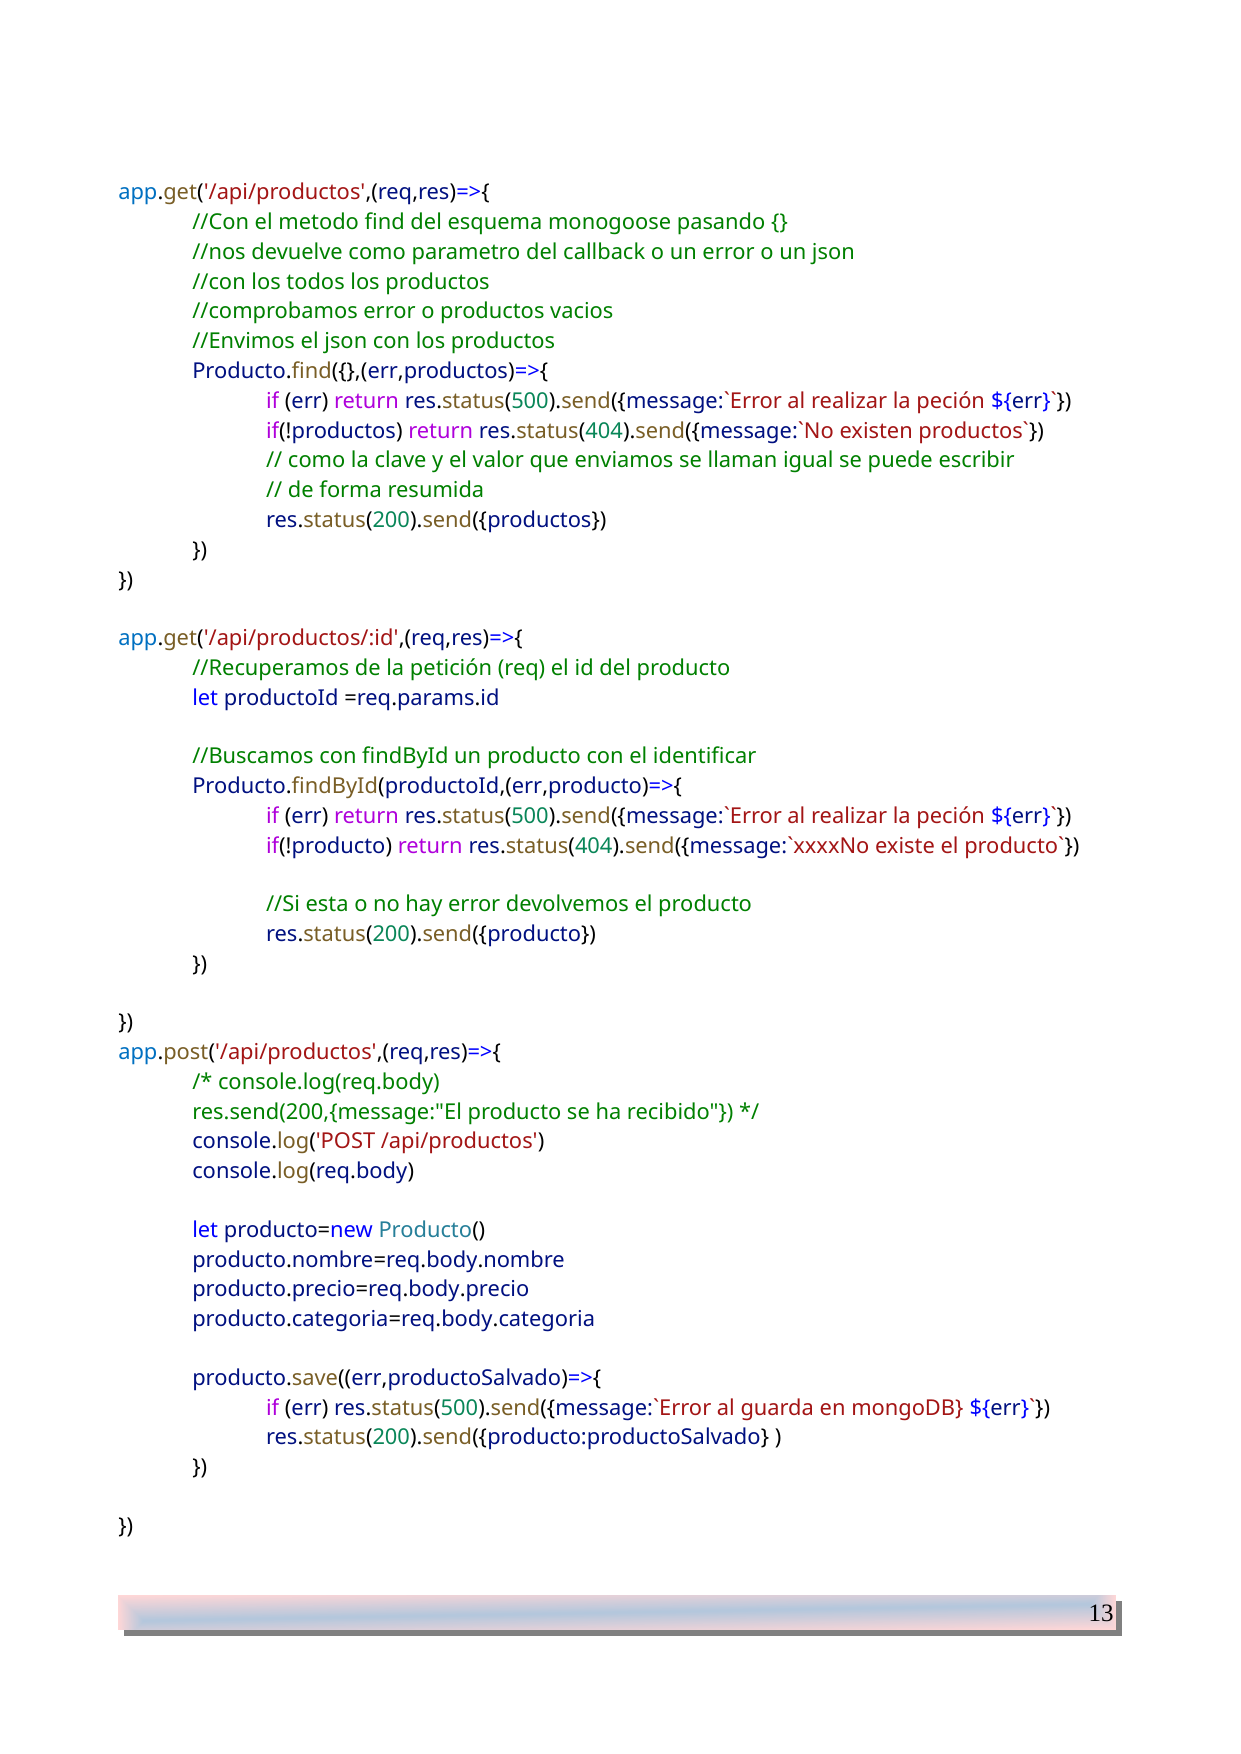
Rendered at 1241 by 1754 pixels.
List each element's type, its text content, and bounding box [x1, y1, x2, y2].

text console.log('POST /api/productos') [192, 1126, 1122, 1155]
text //Buscamos con findById un producto con el identificar [192, 740, 1122, 770]
text let productoId =req.params.id [192, 682, 1122, 712]
text app.post('/api/productos',(req,res)=>{ [118, 1036, 1122, 1066]
text // como la clave y el valor que enviamos se llaman igual se puede escribir [266, 444, 1122, 474]
text //Con el metodo find del esquema monogoose pasando {} [192, 206, 1122, 236]
text console.log(req.body) [192, 1155, 1122, 1185]
text //nos devuelve como parametro del callback o un error o un json [192, 236, 1122, 266]
text res.status(200).send({producto}) [266, 918, 1122, 948]
text Producto.findById(productoId,(err,producto)=>{ [192, 770, 1122, 800]
text Producto.find({},(err,productos)=>{ [192, 355, 1122, 385]
text //comprobamos error o productos vacios [192, 296, 1122, 325]
text //Si esta o no hay error devolvemos el producto [266, 888, 1122, 918]
text producto.save((err,productoSalvado)=>{ [192, 1362, 1122, 1392]
text if(!producto) return res.status(404).send({message:`xxxxNo existe el producto`}) [266, 830, 1122, 859]
text res.send(200,{message:"El producto se ha recibido"}) */ [192, 1096, 1122, 1126]
text app.get('/api/productos/:id',(req,res)=>{ [118, 622, 1122, 652]
text if (err) return res.status(500).send({message:`Error al realizar la peción ${err}`}) [266, 385, 1122, 415]
text producto.nombre=req.body.nombre [192, 1244, 1122, 1273]
text }) [192, 1451, 1122, 1481]
text app.get('/api/productos',(req,res)=>{ [118, 176, 1122, 206]
text if(!productos) return res.status(404).send({message:`No existen productos`}) [266, 415, 1122, 444]
text }) [118, 564, 1122, 593]
text //Recuperamos de la petición (req) el id del producto [192, 652, 1122, 682]
text res.status(200).send({producto:productoSalvado} ) [266, 1421, 1122, 1451]
text //Envimos el json con los productos [192, 325, 1122, 355]
text let producto=new Producto() [192, 1214, 1122, 1244]
text res.status(200).send({productos}) [266, 504, 1122, 534]
text }) [192, 948, 1122, 978]
text }) [118, 1510, 1122, 1539]
text //con los todos los productos [192, 266, 1122, 296]
text producto.precio=req.body.precio [192, 1273, 1122, 1303]
text /* console.log(req.body) [192, 1066, 1122, 1096]
text // de forma resumida [266, 474, 1122, 504]
text if (err) return res.status(500).send({message:`Error al realizar la peción ${err}`}) [266, 800, 1122, 830]
text if (err) res.status(500).send({message:`Error al guarda en mongoDB} ${err}`}) [266, 1392, 1122, 1421]
text producto.categoria=req.body.categoria [192, 1303, 1122, 1333]
text }) [192, 534, 1122, 564]
text }) [118, 1006, 1122, 1036]
